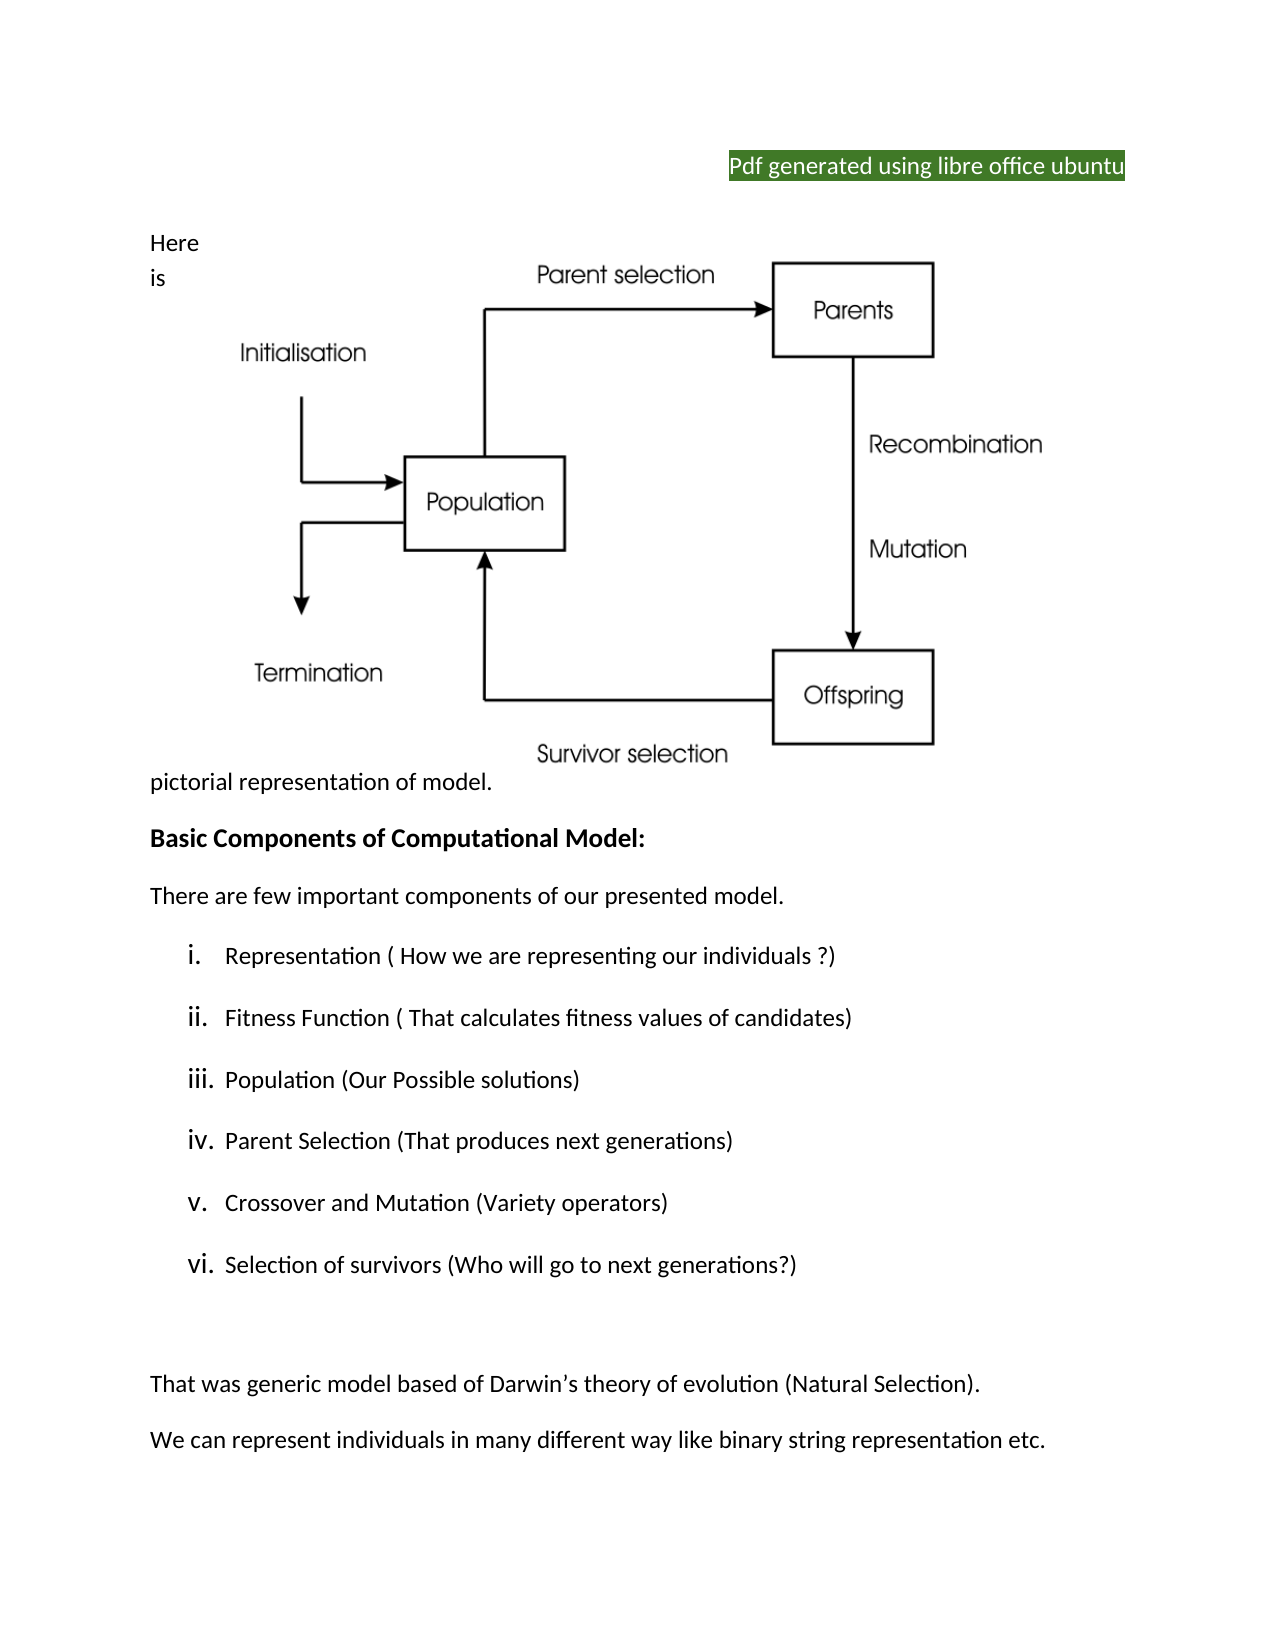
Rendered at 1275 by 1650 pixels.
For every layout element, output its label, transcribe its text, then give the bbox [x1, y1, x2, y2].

list Fitness Function ( That calculates fitness values of candidates) [187, 998, 1125, 1033]
text Here is pictorial representation of model. [150, 222, 1125, 796]
list Selection of survivors (Who will go to next generations?) [187, 1245, 1125, 1281]
list Crossover and Mutation (Variety operators) [187, 1183, 1125, 1219]
text We can represent individuals in many different way like binary string representation etc. [150, 1424, 1125, 1455]
list Representation ( How we are representing our individuals ?) [187, 936, 1125, 972]
list Parent Selection (That produces next generations) [187, 1121, 1125, 1157]
text There are few important components of our presented model. [150, 880, 1125, 911]
text Basic Components of Computational Model: [150, 822, 1125, 854]
text That was generic model based of Darwin’s theory of evolution (Natural Selection). [150, 1368, 1125, 1399]
picture [209, 222, 1066, 766]
list Population (Our Possible solutions) [187, 1060, 1125, 1095]
